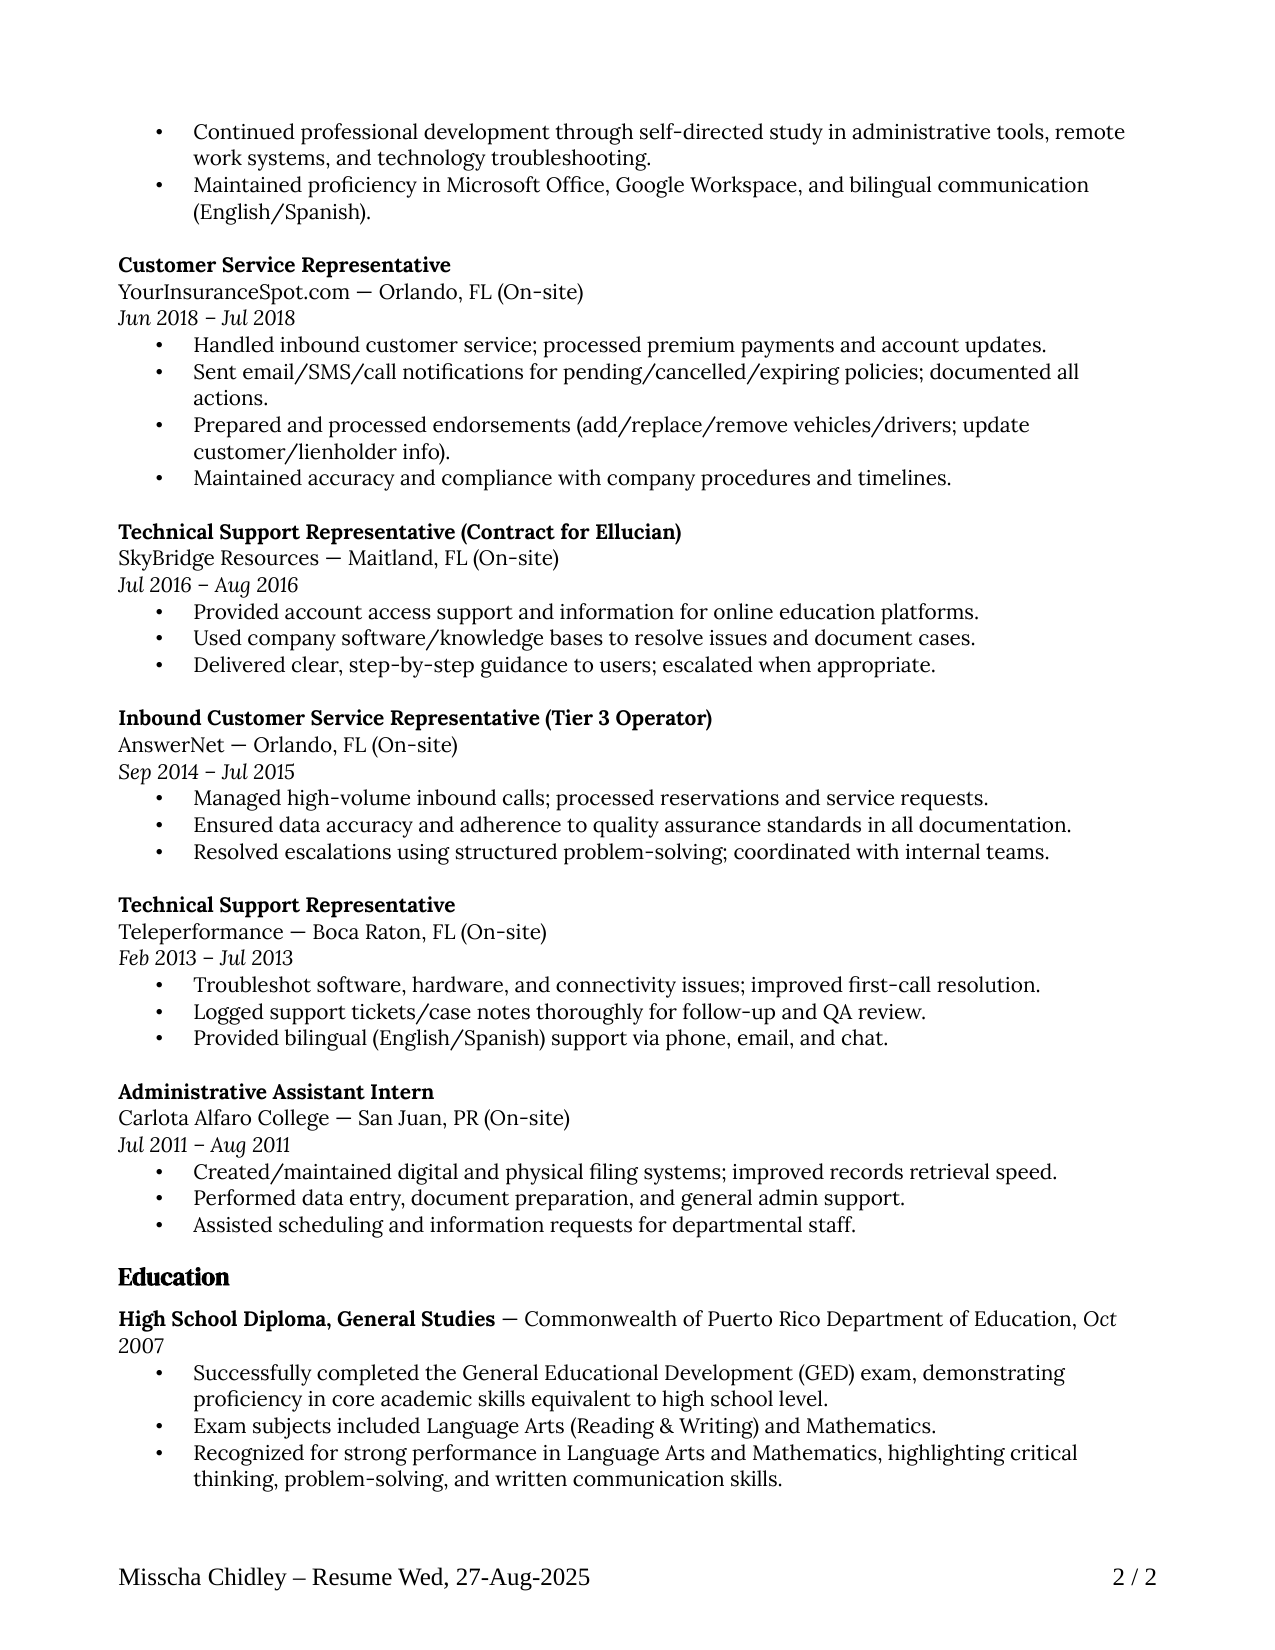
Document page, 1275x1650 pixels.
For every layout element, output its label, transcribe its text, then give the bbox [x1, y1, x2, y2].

text High School Diploma, General Studies — Commonwealth of Puerto Rico Department of Education, Oct 2007 [118, 1306, 1157, 1359]
list Provided account access support and information for online education platforms. [156, 598, 1157, 625]
list Resolved escalations using structured problem-solving; coordinated with internal teams. [156, 838, 1157, 865]
text Inbound Customer Service Representative (Tier 3 Operator) [118, 705, 1157, 731]
text Teleperformance — Boca Raton, FL (On-site) [118, 918, 1157, 945]
text Jun 2018 – Jul 2018 [118, 305, 1157, 331]
text SkyBridge Resources — Maitland, FL (On-site) [118, 545, 1157, 571]
list Prepared and processed endorsements (add/replace/remove vehicles/drivers; update customer/lienholder info). [156, 411, 1157, 465]
list Logged support tickets/case notes thoroughly for follow-up and QA review. [156, 998, 1157, 1025]
text Jul 2016 – Aug 2016 [118, 571, 1157, 598]
list Successfully completed the General Educational Development (GED) exam, demonstrating proficiency in core academic skills equivalent to high school level. [156, 1359, 1157, 1412]
list Assisted scheduling and information requests for departmental staff. [156, 1211, 1157, 1238]
text Carlota Alfaro College — San Juan, PR (On-site) [118, 1105, 1157, 1131]
list Delivered clear, step-by-step guidance to users; escalated when appropriate. [156, 651, 1157, 678]
text Customer Service Representative [118, 251, 1157, 278]
list Used company software/knowledge bases to resolve issues and document cases. [156, 625, 1157, 651]
text Feb 2013 – Jul 2013 [118, 945, 1157, 971]
list Ensured data accuracy and adherence to quality assurance standards in all documentation. [156, 811, 1157, 838]
text AnswerNet — Orlando, FL (On-site) [118, 731, 1157, 758]
list Managed high-volume inbound calls; processed reservations and service requests. [156, 785, 1157, 811]
list Troubleshot software, hardware, and connectivity issues; improved first-call resolution. [156, 971, 1157, 998]
list Maintained accuracy and compliance with company procedures and timelines. [156, 465, 1157, 491]
list Sent email/SMS/call notifications for pending/cancelled/expiring policies; documented all actions. [156, 358, 1157, 411]
subtitle Education [118, 1259, 1157, 1293]
text Sep 2014 – Jul 2015 [118, 758, 1157, 785]
list Recognized for strong performance in Language Arts and Mathematics, highlighting critical thinking, problem-solving, and written communication skills. [156, 1439, 1157, 1492]
text Technical Support Representative (Contract for Ellucian) [118, 518, 1157, 545]
text YourInsuranceSpot.com — Orlando, FL (On-site) [118, 278, 1157, 305]
list Performed data entry, document preparation, and general admin support. [156, 1185, 1157, 1211]
text Jul 2011 – Aug 2011 [118, 1131, 1157, 1158]
list Provided bilingual (English/Spanish) support via phone, email, and chat. [156, 1025, 1157, 1051]
list Maintained proficiency in Microsoft Office, Google Workspace, and bilingual communication (English/Spanish). [156, 171, 1157, 225]
list Handled inbound customer service; processed premium payments and account updates. [156, 331, 1157, 358]
text Technical Support Representative [118, 891, 1157, 918]
text Administrative Assistant Intern [118, 1078, 1157, 1105]
list Exam subjects included Language Arts (Reading & Writing) and Mathematics. [156, 1412, 1157, 1439]
list Created/maintained digital and physical filing systems; improved records retrieval speed. [156, 1158, 1157, 1185]
list Continued professional development through self-directed study in administrative tools, remote work systems, and technology troubleshooting. [156, 118, 1157, 171]
